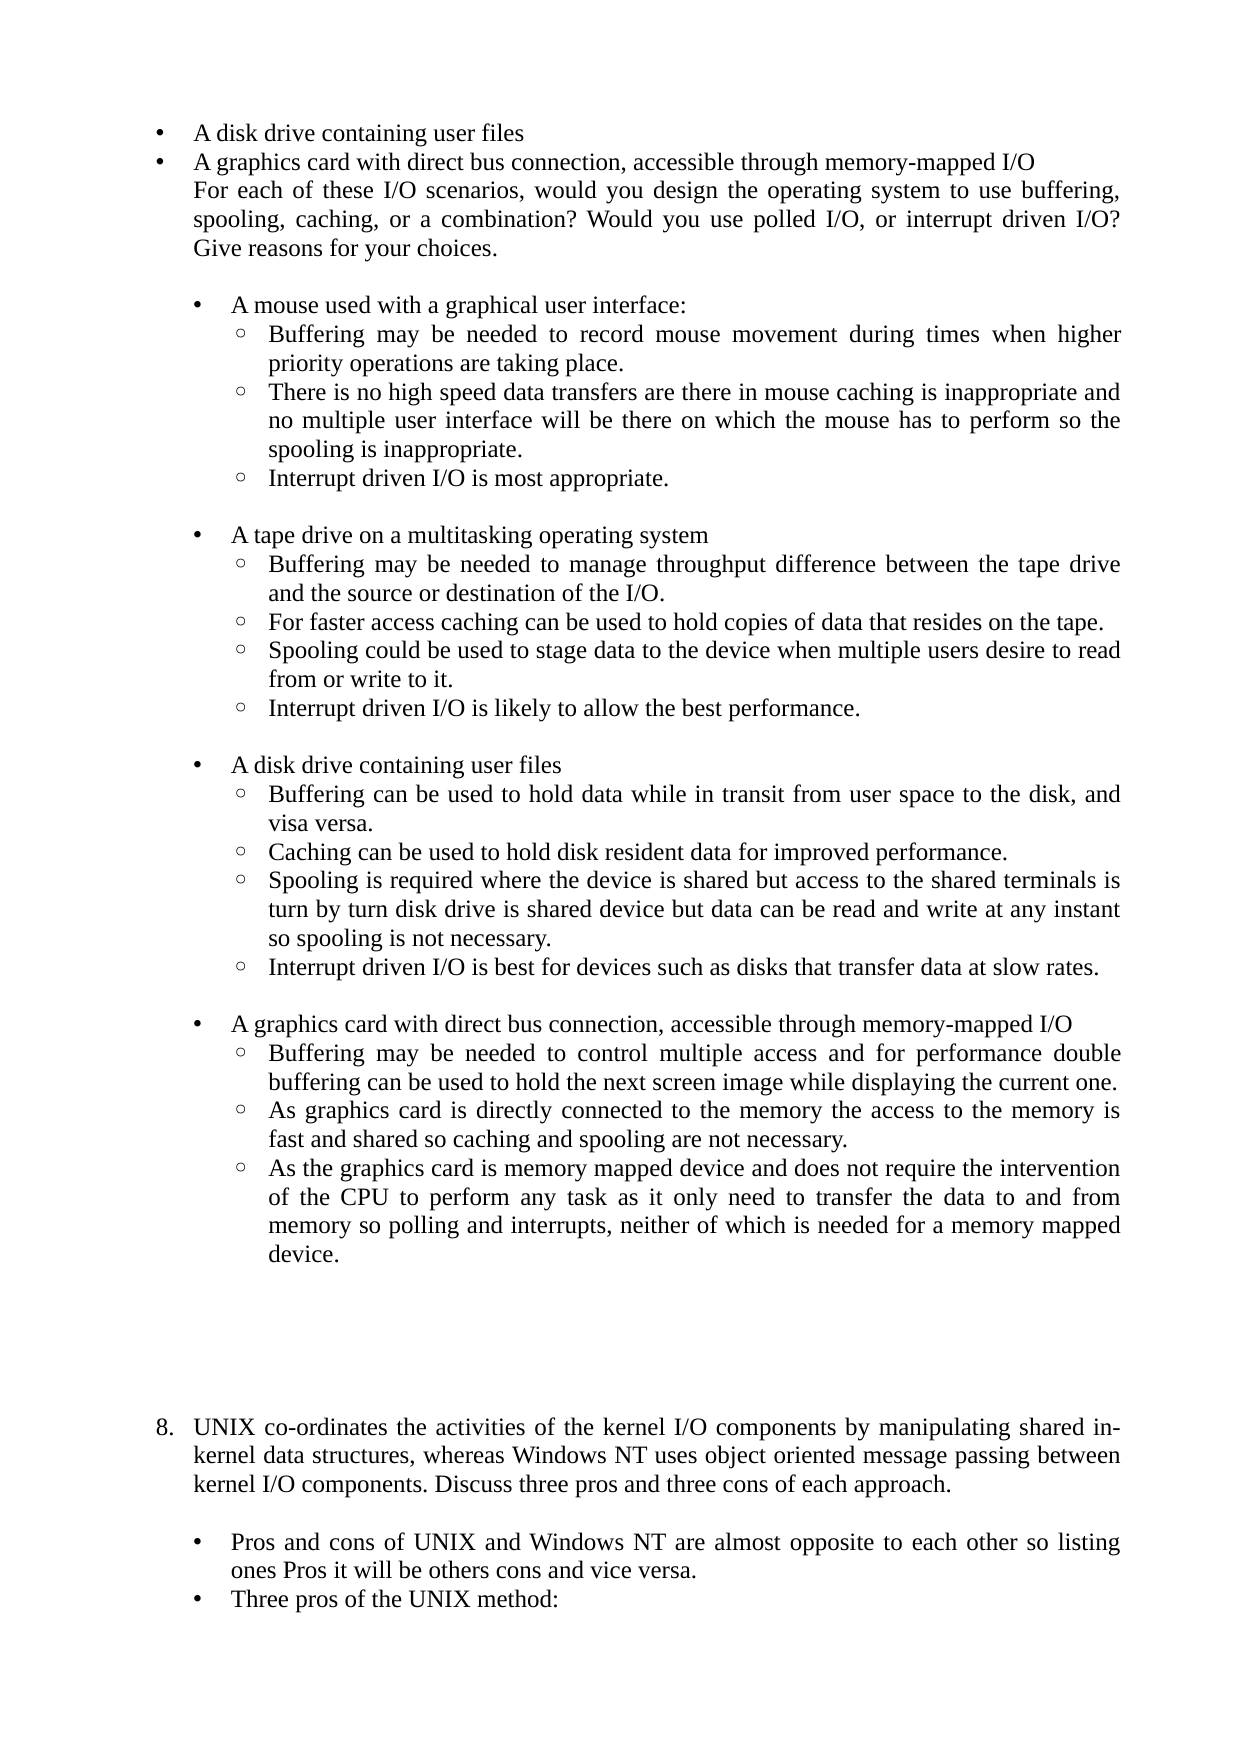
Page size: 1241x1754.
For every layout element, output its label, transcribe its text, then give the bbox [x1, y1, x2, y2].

list Caching can be used to hold disk resident data for improved performance. [231, 837, 1122, 866]
list Pros and cons of UNIX and Windows NT are almost opposite to each other so listing ones Pros it will be others cons and vice versa. [193, 1527, 1122, 1584]
list Buffering may be needed to record mouse movement during times when higher priority operations are taking place. [231, 319, 1122, 377]
list Buffering may be needed to control multiple access and for performance double buffering can be used to hold the next screen image while displaying the current one. [231, 1038, 1122, 1096]
list As the graphics card is memory mapped device and does not require the intervention of the CPU to perform any task as it only need to transfer the data to and from memory so polling and interrupts, neither of which is needed for a memory mapped device. [231, 1153, 1122, 1268]
list A mouse used with a graphical user interface: [193, 291, 1122, 319]
list Buffering can be used to hold data while in transit from user space to the disk, and visa versa. [231, 779, 1122, 837]
list There is no high speed data transfers are there in mouse caching is inappropriate and no multiple user interface will be there on which the mouse has to perform so the spooling is inappropriate. [231, 377, 1122, 463]
list Interrupt driven I/O is most appropriate. [231, 463, 1122, 492]
list For faster access caching can be used to hold copies of data that resides on the tape. [231, 607, 1122, 636]
list A graphics card with direct bus connection, accessible through memory-mapped I/O [156, 147, 1122, 176]
list A tape drive on a multitasking operating system [193, 521, 1122, 549]
list Three pros of the UNIX method: [193, 1584, 1122, 1613]
list A disk drive containing user files [193, 751, 1122, 779]
list UNIX co-ordinates the activities of the kernel I/O components by manipulating shared in-kernel data structures, whereas Windows NT uses object oriented message passing between kernel I/O components. Discuss three pros and three cons of each approach. [156, 1412, 1122, 1498]
list Spooling is required where the device is shared but access to the shared terminals is turn by turn disk drive is shared device but data can be read and write at any instant so spooling is not necessary. [231, 866, 1122, 952]
list Spooling could be used to stage data to the device when multiple users desire to read from or write to it. [231, 636, 1122, 693]
list Interrupt driven I/O is likely to allow the best performance. [231, 693, 1122, 722]
list As graphics card is directly connected to the memory the access to the memory is fast and shared so caching and spooling are not necessary. [231, 1096, 1122, 1153]
list A disk drive containing user files [156, 118, 1122, 147]
list Interrupt driven I/O is best for devices such as disks that transfer data at slow rates. [231, 952, 1122, 981]
list For each of these I/O scenarios, would you design the operating system to use buffering, spooling, caching, or a combination? Would you use polled I/O, or interrupt driven I/O? Give reasons for your choices. [156, 176, 1122, 262]
list Buffering may be needed to manage throughput difference between the tape drive and the source or destination of the I/O. [231, 549, 1122, 607]
list A graphics card with direct bus connection, accessible through memory-mapped I/O [193, 1009, 1122, 1038]
